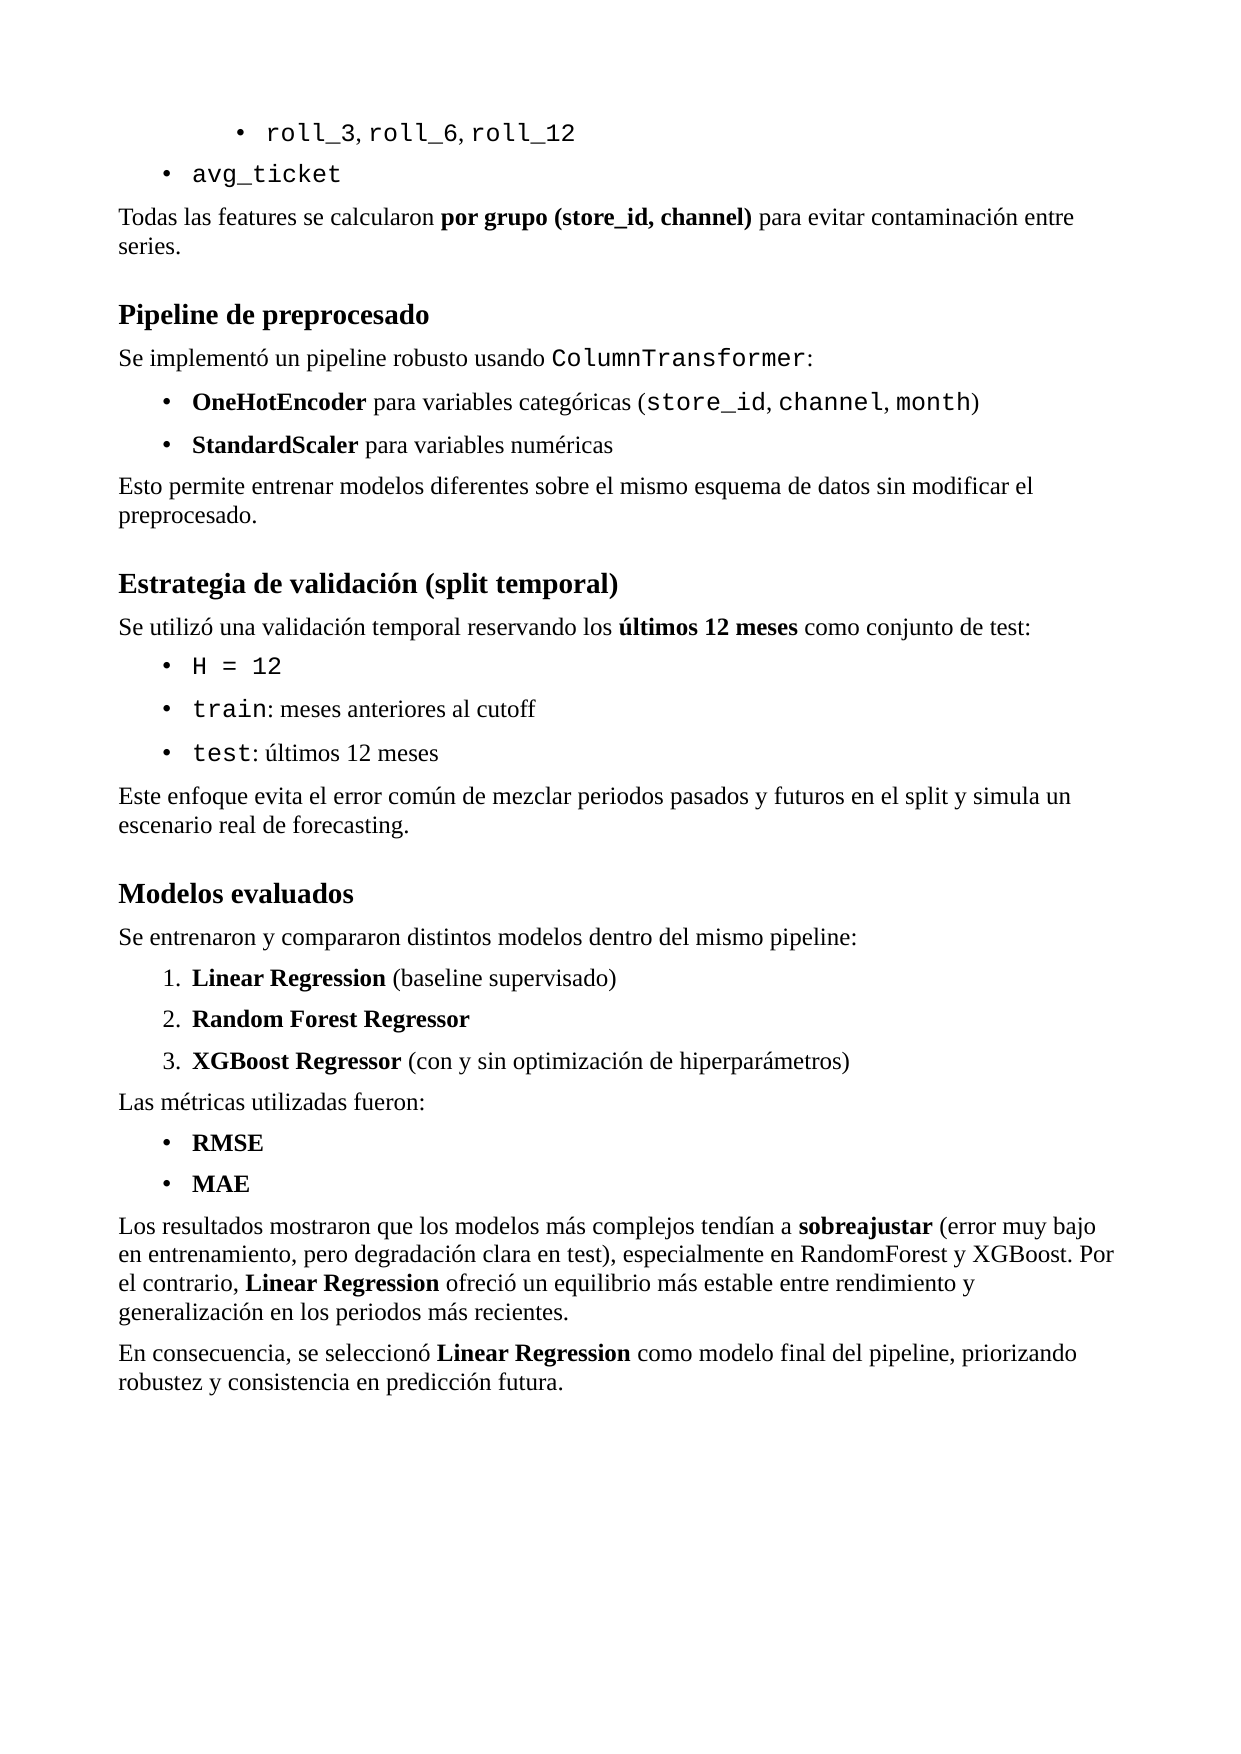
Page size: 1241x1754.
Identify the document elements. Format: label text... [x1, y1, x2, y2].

text Este enfoque evita el error común de mezclar periodos pasados y futuros en el split y simula un escenario real de forecasting. [118, 781, 1122, 838]
list Linear Regression (baseline supervisado) [162, 963, 1122, 992]
subtitle Modelos evaluados [118, 876, 1122, 909]
text Esto permite entrenar modelos diferentes sobre el mismo esquema de datos sin modificar el preprocesado. [118, 471, 1122, 529]
list StandardScaler para variables numéricas [162, 430, 1122, 459]
list MAE [162, 1169, 1122, 1198]
text Se implementó un pipeline robusto usando ColumnTransformer: [118, 343, 1122, 374]
text Se entrenaron y compararon distintos modelos dentro del mismo pipeline: [118, 922, 1122, 951]
text Las métricas utilizadas fueron: [118, 1087, 1122, 1116]
subtitle Estrategia de validación (split temporal) [118, 566, 1122, 600]
list Random Forest Regressor [162, 1004, 1122, 1033]
list test: últimos 12 meses [162, 738, 1122, 768]
text En consecuencia, se seleccionó Linear Regression como modelo final del pipeline, priorizando robustez y consistencia en predicción futura. [118, 1338, 1122, 1396]
text Todas las features se calcularon por grupo (store_id, channel) para evitar contaminación entre series. [118, 202, 1122, 260]
list roll_3, roll_6, roll_12 [236, 118, 1122, 149]
list RMSE [162, 1128, 1122, 1157]
list H = 12 [162, 653, 1122, 682]
list XGBoost Regressor (con y sin optimización de hiperparámetros) [162, 1046, 1122, 1074]
subtitle Pipeline de preprocesado [118, 297, 1122, 331]
text Los resultados mostraron que los modelos más complejos tendían a sobreajustar (error muy bajo en entrenamiento, pero degradación clara en test), especialmente en RandomForest y XGBoost. Por el contrario, Linear Regression ofreció un equilibrio más estable entre rendimiento y generalización en los periodos más recientes. [118, 1211, 1122, 1326]
text Se utilizó una validación temporal reservando los últimos 12 meses como conjunto de test: [118, 612, 1122, 641]
list avg_ticket [162, 161, 1122, 190]
list OneHotEncoder para variables categóricas (store_id, channel, month) [162, 387, 1122, 417]
list train: meses anteriores al cutoff [162, 694, 1122, 725]
